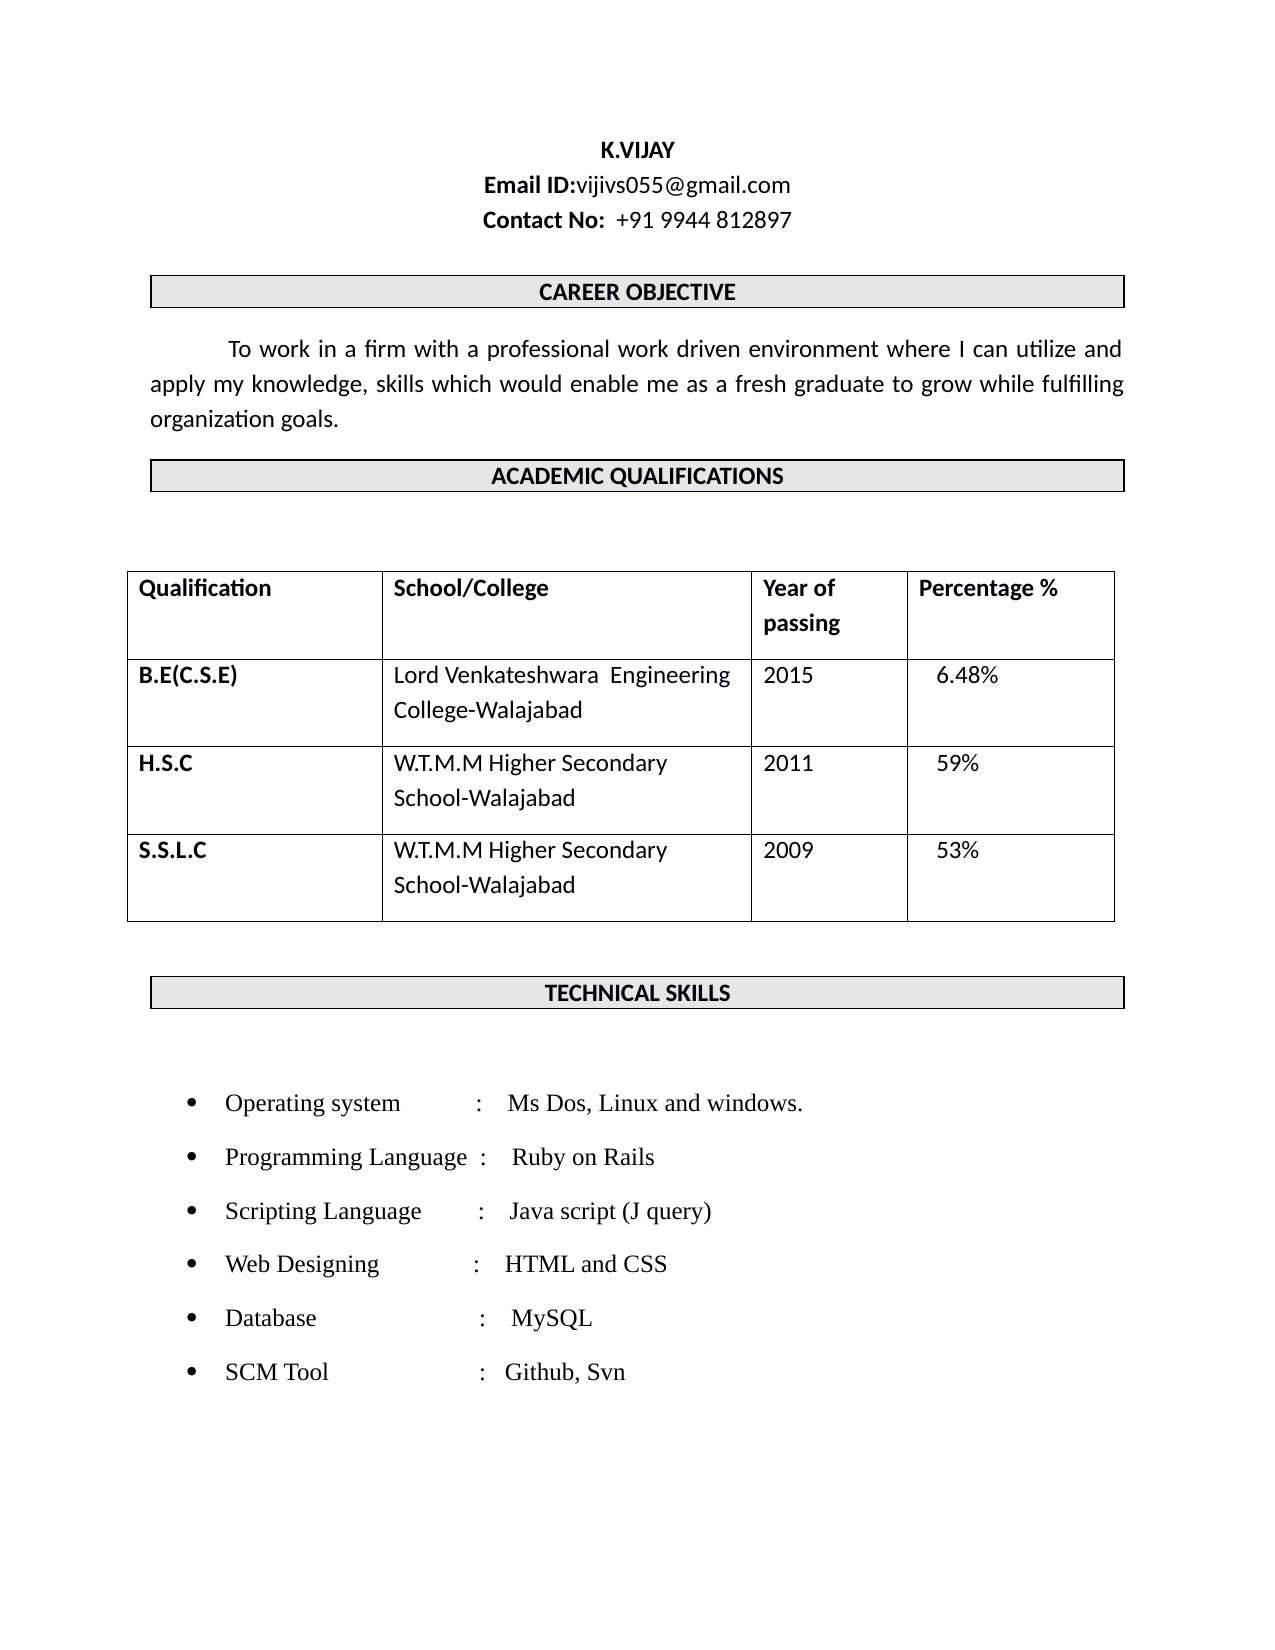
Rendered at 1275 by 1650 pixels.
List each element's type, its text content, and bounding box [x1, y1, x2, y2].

text TECHNICAL SKILLS [152, 977, 1123, 1008]
table_cell 2011 [752, 747, 907, 833]
list SCM Tool : Github, Svn [187, 1357, 1125, 1386]
table_cell 53% [908, 835, 1114, 921]
table_cell 2015 [752, 660, 907, 746]
list Operating system : Ms Dos, Linux and windows. [187, 1088, 1125, 1117]
table_header School/College [383, 572, 751, 659]
text ACADEMIC QUALIFICATIONS [152, 461, 1123, 491]
list Database : MySQL [187, 1303, 1125, 1332]
list Scripting Language : Java script (J query) [187, 1196, 1125, 1224]
list Programming Language : Ruby on Rails [187, 1142, 1125, 1171]
table_cell 2009 [752, 835, 907, 921]
text K.VIJAY [150, 135, 1125, 165]
text CAREER OBJECTIVE [152, 276, 1123, 307]
table_cell W.T.M.M Higher Secondary School-Walajabad [383, 835, 751, 921]
text Email ID:vijivs055@gmail.com [150, 170, 1125, 200]
table_header Year of passing [752, 572, 907, 659]
table_header Qualification [128, 572, 382, 659]
table_cell 6.48% [908, 660, 1114, 746]
table_header Percentage % [908, 572, 1114, 659]
table_cell Lord Venkateshwara Engineering College-Walajabad [383, 660, 751, 746]
table_cell S.S.L.C [128, 835, 382, 921]
table_cell 59% [908, 747, 1114, 833]
text To work in a firm with a professional work driven environment where I can utilize and apply my knowledge, skills which would enable me as a fresh graduate to grow while fulfilling organization goals. [150, 333, 1125, 434]
list Web Designing : HTML and CSS [187, 1249, 1125, 1278]
table_cell B.E(C.S.E) [128, 660, 382, 746]
table_cell W.T.M.M Higher Secondary School-Walajabad [383, 747, 751, 833]
table_cell H.S.C [128, 747, 382, 833]
text Contact No: +91 9944 812897 [150, 205, 1125, 235]
